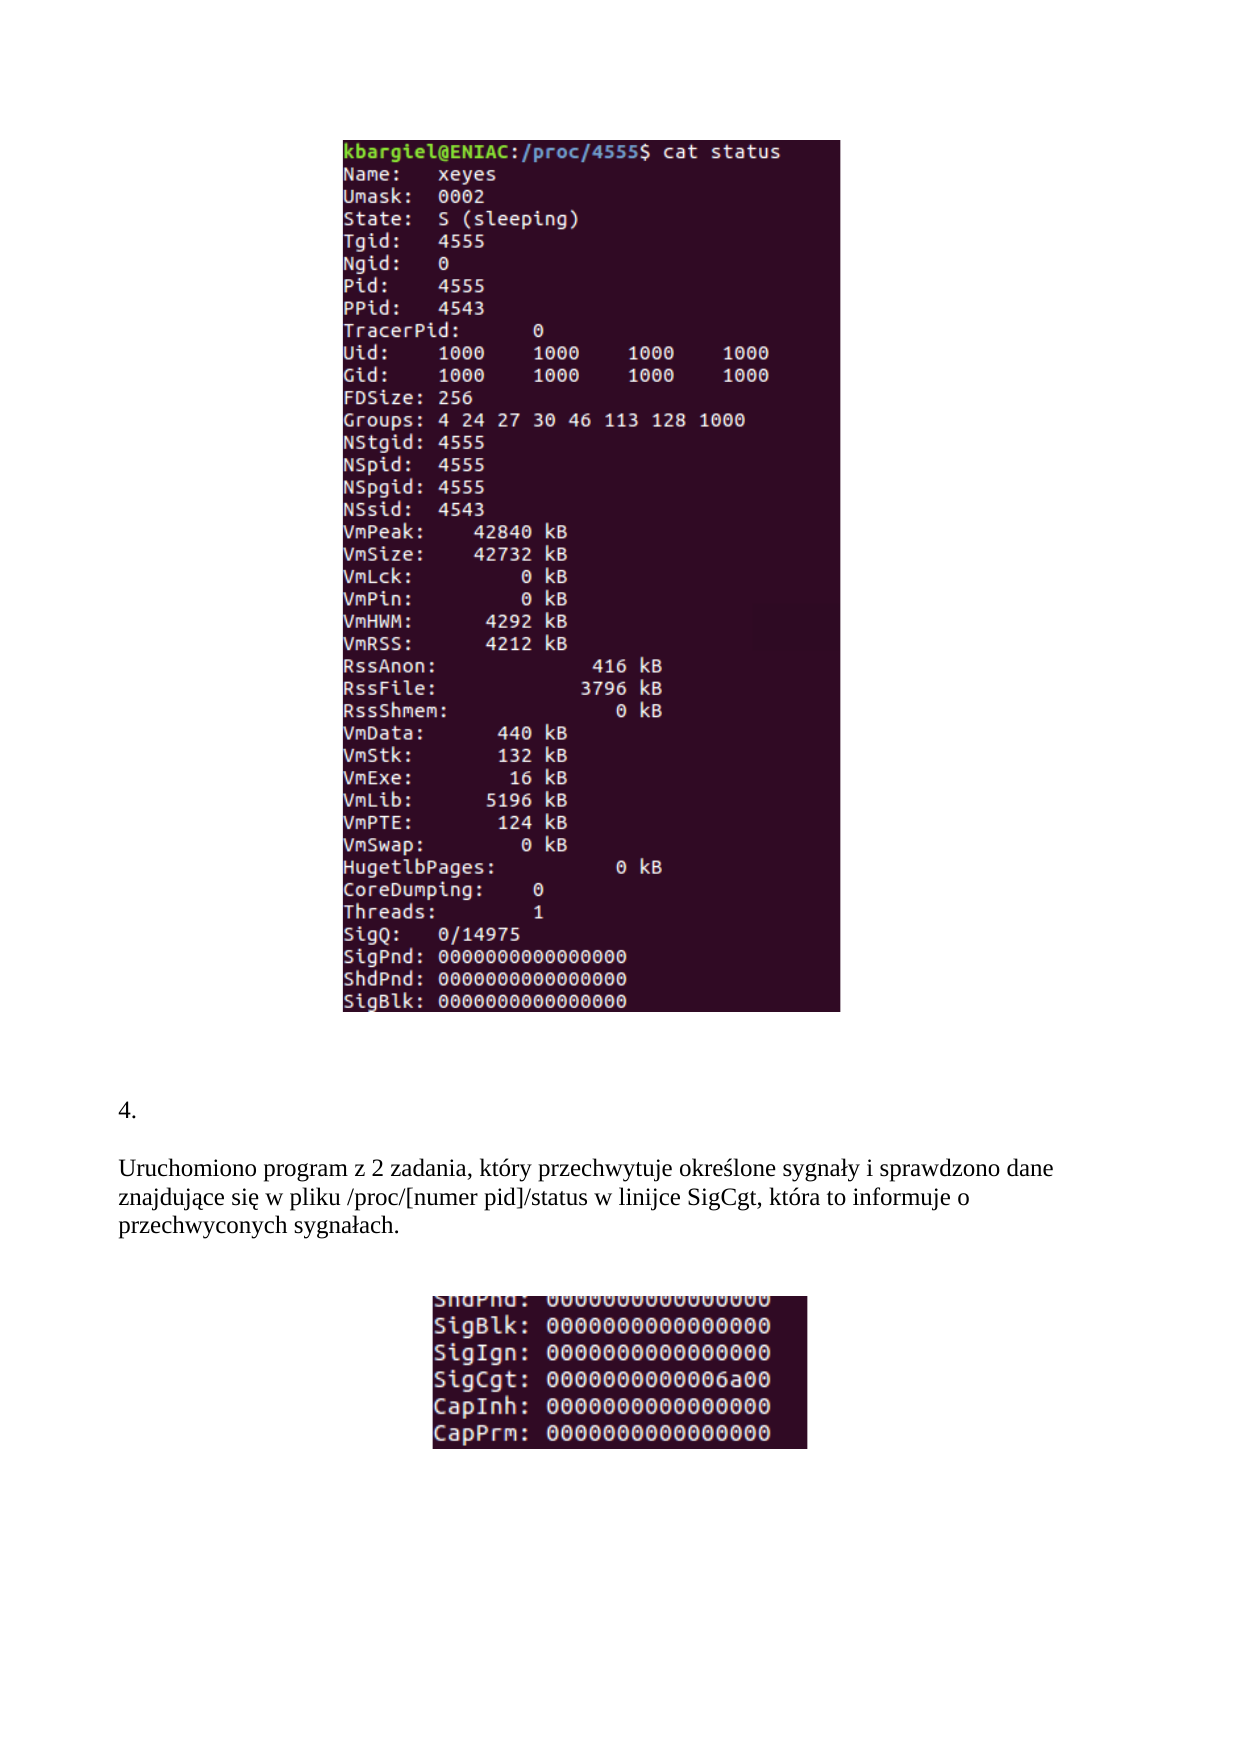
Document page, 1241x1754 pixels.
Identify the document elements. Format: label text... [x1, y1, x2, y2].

text 4. [118, 1096, 1122, 1124]
picture [432, 1296, 808, 1449]
text Uruchomiono program z 2 zadania, który przechwytuje określone sygnały i sprawdzono dane znajdujące się w pliku /proc/[numer pid]/status w linijce SigCgt, która to informuje o przechwyconych sygnałach. [118, 1153, 1122, 1239]
picture [342, 140, 841, 1012]
